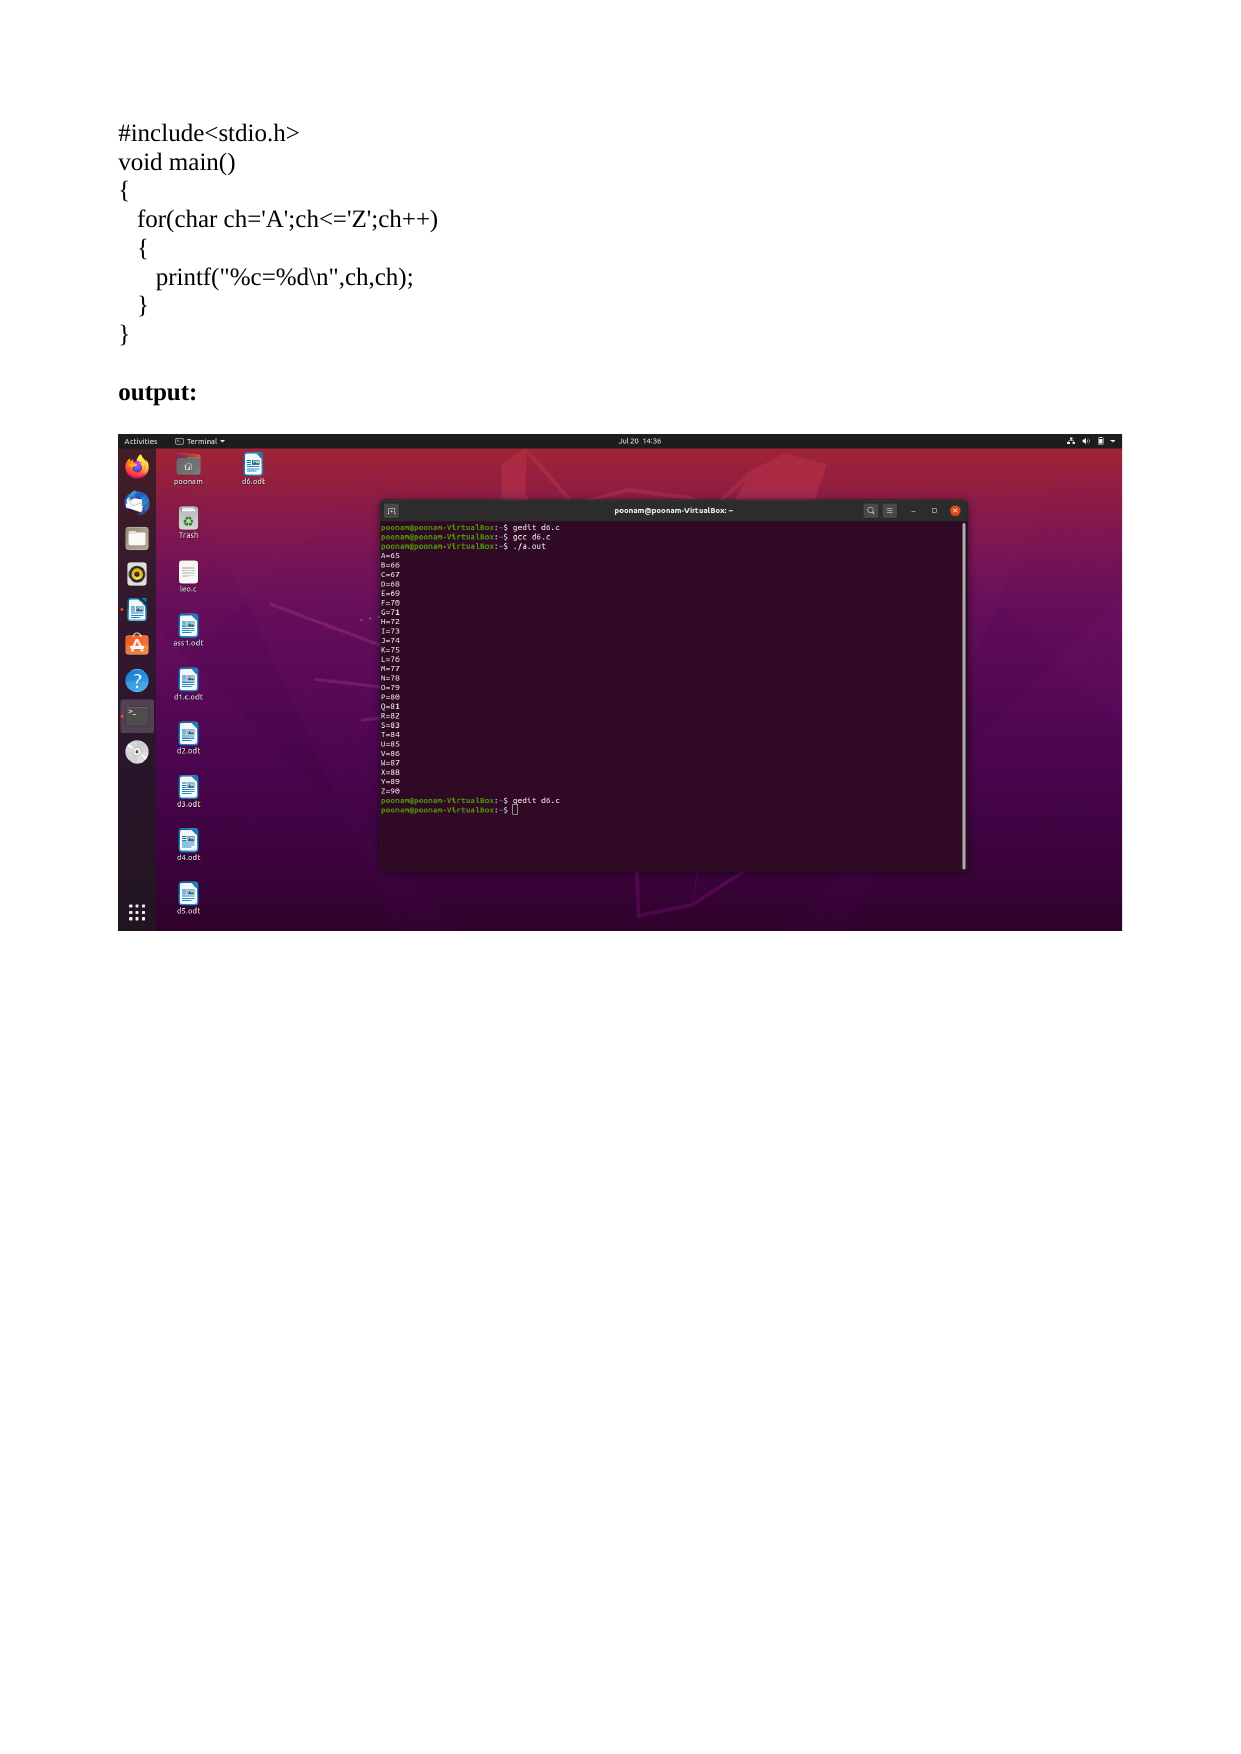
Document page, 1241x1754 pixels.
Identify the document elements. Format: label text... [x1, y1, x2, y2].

text printf("%c=%d\n",ch,ch); [118, 262, 1122, 291]
text #include<stdio.h> [118, 118, 1122, 147]
text for(char ch='A';ch<='Z';ch++) [118, 204, 1122, 233]
text } [118, 319, 1122, 348]
text } [118, 291, 1122, 319]
picture [118, 434, 1123, 931]
text void main() [118, 147, 1122, 176]
text output: [118, 377, 1122, 406]
text { [118, 233, 1122, 262]
text { [118, 176, 1122, 204]
